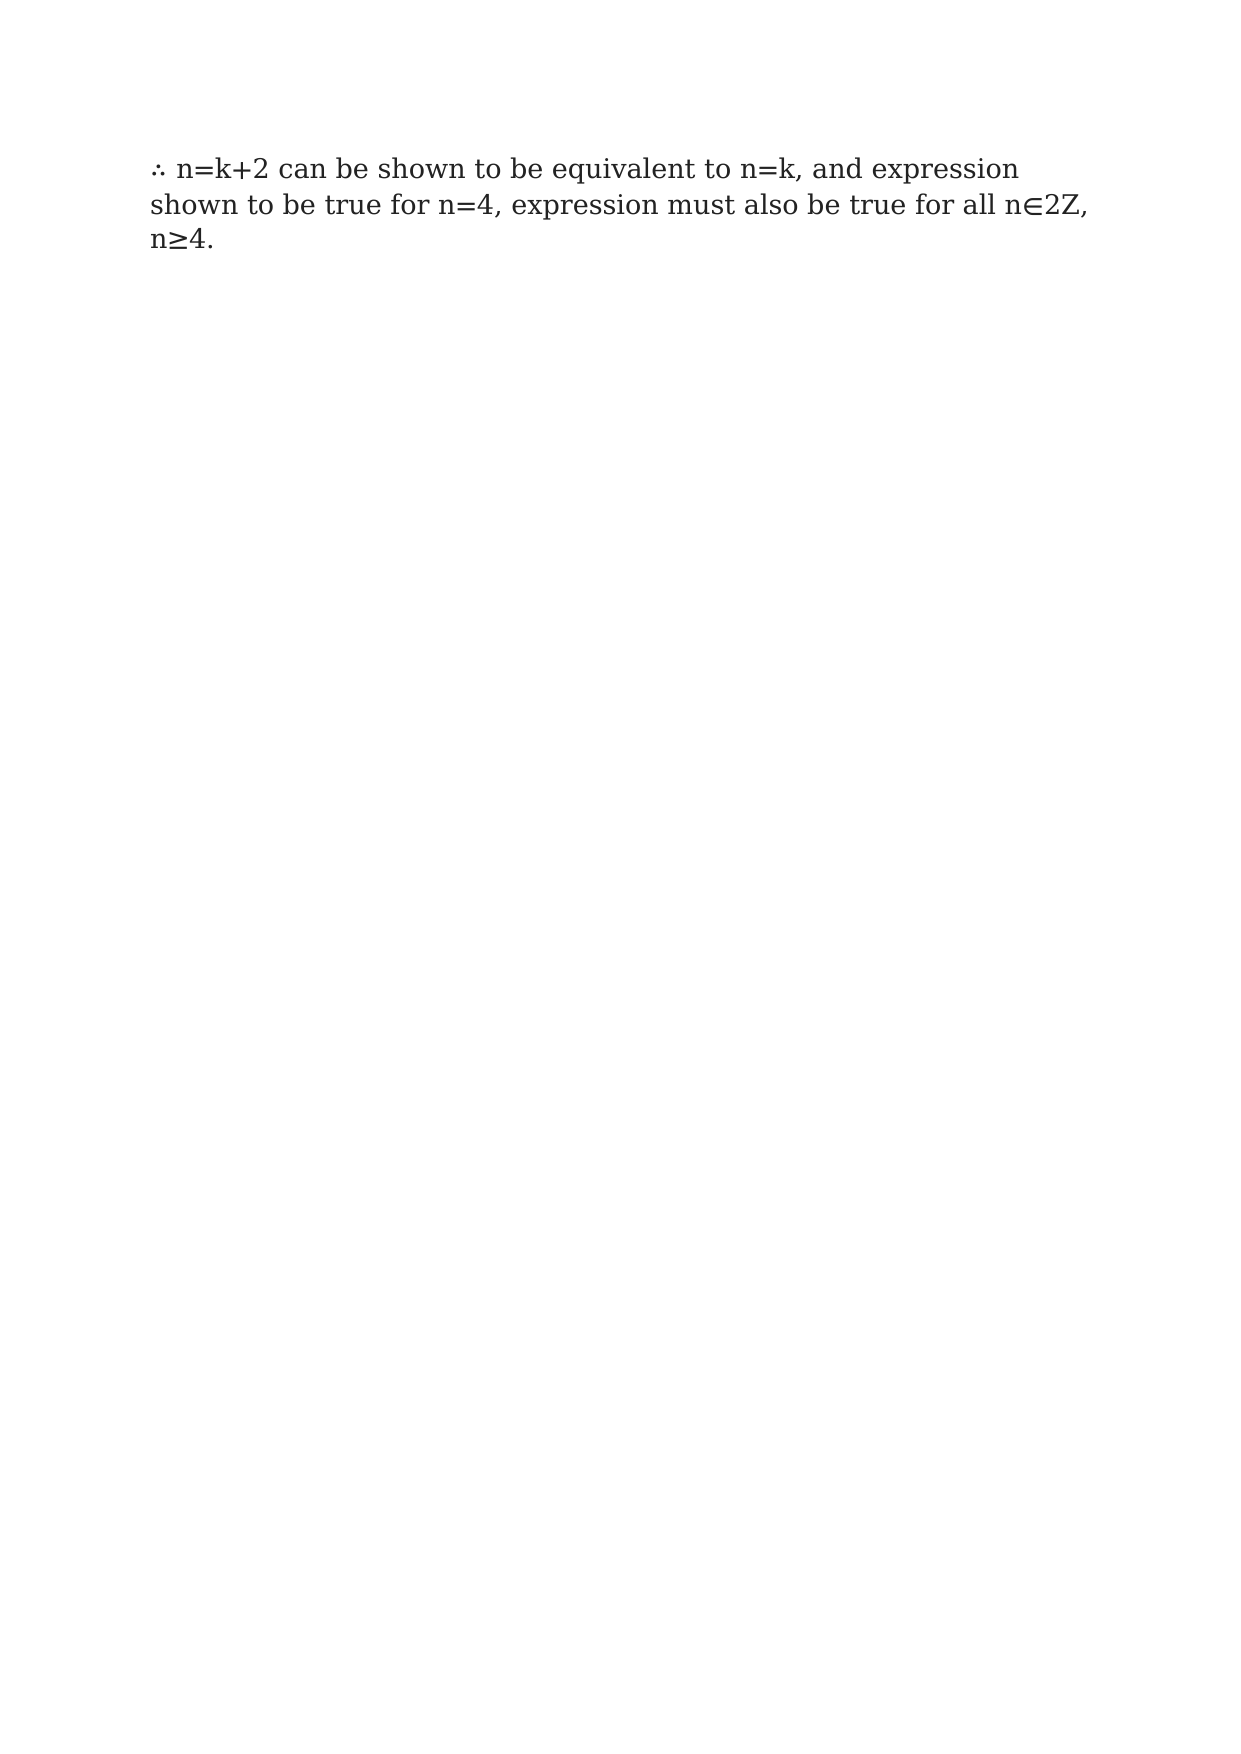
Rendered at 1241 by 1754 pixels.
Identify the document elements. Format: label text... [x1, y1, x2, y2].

text ∴ n=k+2 can be shown to be equivalent to n=k, and expression shown to be true for n=4, expression must also be true for all n∈2Z, n≥4. [150, 150, 1090, 254]
